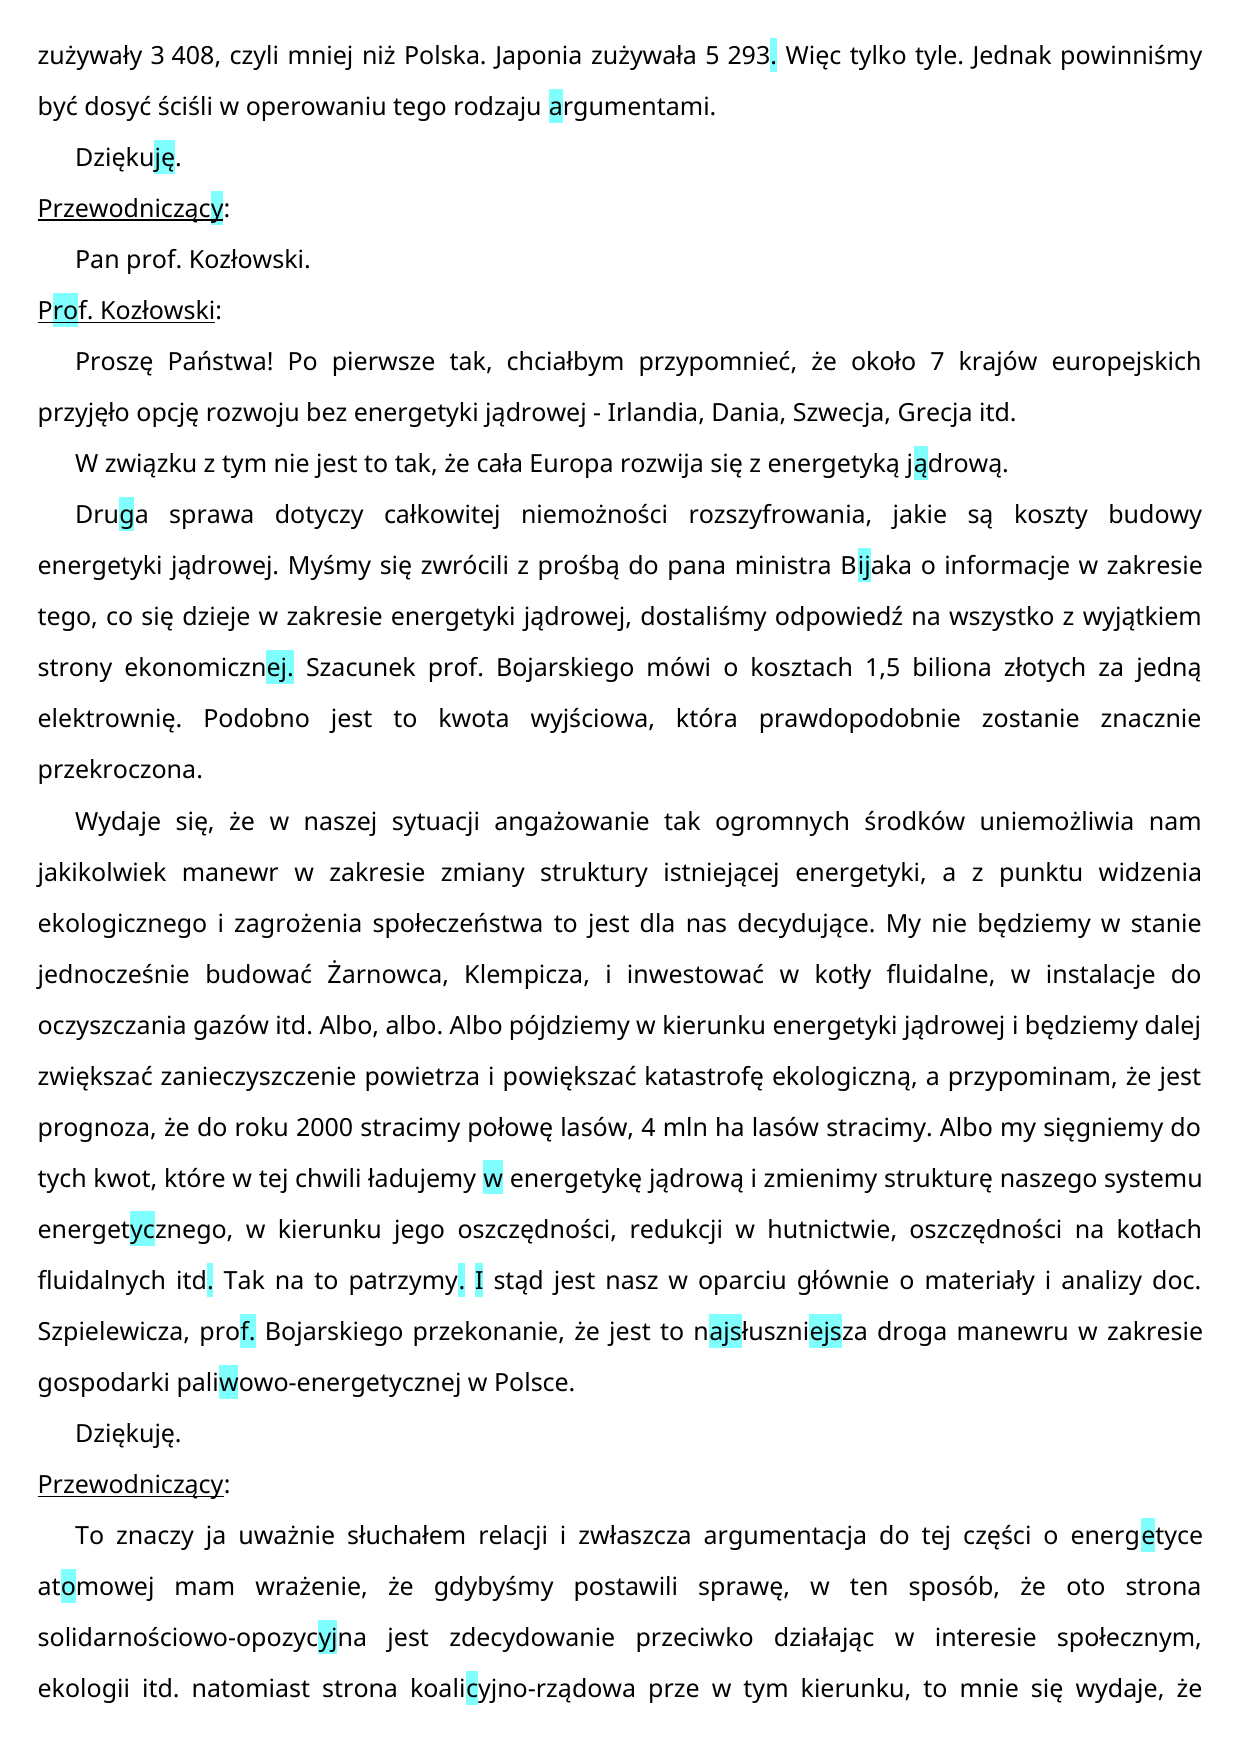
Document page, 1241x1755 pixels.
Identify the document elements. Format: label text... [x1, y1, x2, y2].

text Przewodniczący: [37, 1467, 1203, 1501]
text To znaczy ja uważnie słuchałem relacji i zwłaszcza argumentacja do tej części o energetyce atomowej mam wrażenie, że gdybyśmy postawili sprawę, w ten sposób, że oto strona solidarnościowo-opozycyjna jest zdecydowanie przeciwko działając w interesie społecznym, ekologii itd. natomiast strona koalicyjno-rządowa prze w tym kierunku, to mnie się wydaje, że [37, 1518, 1203, 1705]
text Wydaje się, że w naszej sytuacji angażowanie tak ogromnych środków uniemożliwia nam jakikolwiek manewr w zakresie zmiany struktury istniejącej energetyki, a z punktu widzenia ekologicznego i zagrożenia społeczeństwa to jest dla nas decydujące. My nie będziemy w stanie jednocześnie budować Żarnowca, Klempicza, i inwestować w kotły fluidalne, w instalacje do oczyszczania gazów itd. Albo, albo. Albo pójdziemy w kierunku energetyki jądrowej i będziemy dalej zwiększać zanieczyszczenie powietrza i powiększać katastrofę ekologiczną, a przypominam, że jest prognoza, że do roku 2000 stracimy połowę lasów, 4 mln ha lasów stracimy. Albo my sięgniemy do tych kwot, które w tej chwili ładujemy w energetykę jądrową i zmienimy strukturę naszego systemu energetycznego, w kierunku jego oszczędności, redukcji w hutnictwie, oszczędności na kotłach fluidalnych itd. Tak na to patrzymy. I stąd jest nasz w oparciu głównie o materiały i analizy doc. Szpielewicza, prof. Bojarskiego przekonanie, że jest to najsłuszniejsza droga manewru w zakresie gospodarki paliwowo-energetycznej w Polsce. [37, 803, 1203, 1399]
text Pan prof. Kozłowski. [37, 242, 1203, 276]
text Prof. Kozłowski: [37, 293, 1203, 327]
text Dziękuję. [37, 1416, 1203, 1450]
text Druga sprawa dotyczy całkowitej niemożności rozszyfrowania, jakie są koszty budowy energetyki jądrowej. Myśmy się zwrócili z prośbą do pana ministra Bijaka o informacje w zakresie tego, co się dzieje w zakresie energetyki jądrowej, dostaliśmy odpowiedź na wszystko z wyjątkiem strony ekonomicznej. Szacunek prof. Bojarskiego mówi o kosztach 1,5 biliona złotych za jedną elektrownię. Podobno jest to kwota wyjściowa, która prawdopodobnie zostanie znacznie przekroczona. [37, 497, 1203, 786]
text Proszę Państwa! Po pierwsze tak, chciałbym przypomnieć, że około 7 krajów europejskich przyjęło opcję rozwoju bez energetyki jądrowej - Irlandia, Dania, Szwecja, Grecja itd. [37, 344, 1203, 429]
text Dziękuję. [37, 139, 1203, 174]
text Przewodniczący: [37, 191, 1203, 225]
text zużywały 3 408, czyli mniej niż Polska. Japonia zużywała 5 293. Więc tylko tyle. Jednak powinniśmy być dosyć ściśli w operowaniu tego rodzaju argumentami. [37, 37, 1203, 123]
text W związku z tym nie jest to tak, że cała Europa rozwija się z energetyką jądrową. [37, 446, 1203, 480]
